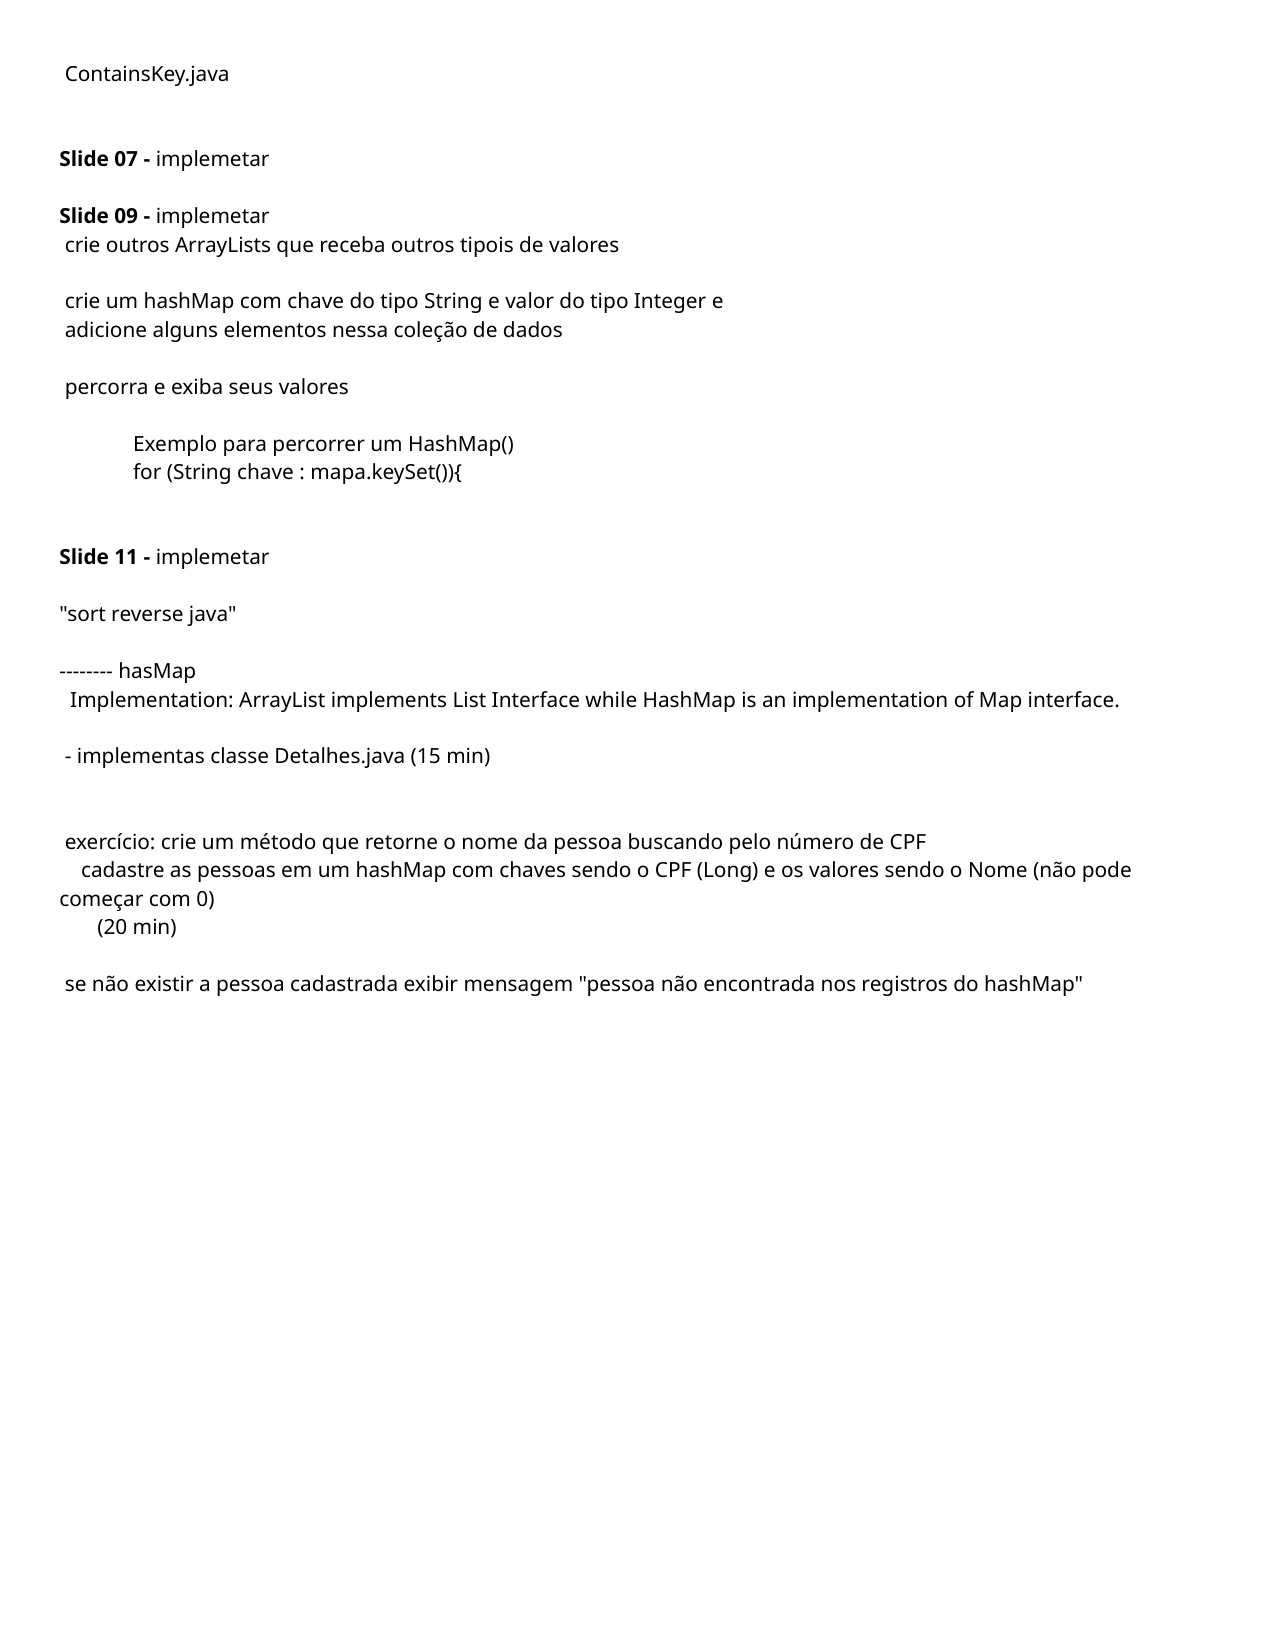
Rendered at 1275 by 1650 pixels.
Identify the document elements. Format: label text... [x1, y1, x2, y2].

text -------- hasMap [59, 656, 1216, 685]
text (20 min) [59, 912, 1216, 941]
text "sort reverse java" [59, 599, 1216, 628]
text crie outros ArrayLists que receba outros tipois de valores [59, 230, 1216, 258]
text percorra e exiba seus valores [59, 372, 1216, 400]
text crie um hashMap com chave do tipo String e valor do tipo Integer e [59, 287, 1216, 315]
text ContainsKey.java [59, 59, 1216, 87]
text Implementation: ArrayList implements List Interface while HashMap is an implementation of Map interface. [59, 685, 1216, 713]
text Slide 09 - implemetar [59, 201, 1216, 230]
text - implementas classe Detalhes.java (15 min) [59, 742, 1216, 770]
text Slide 07 - implemetar [59, 144, 1216, 173]
text cadastre as pessoas em um hashMap com chaves sendo o CPF (Long) e os valores sendo o Nome (não pode começar com 0) [59, 855, 1216, 912]
text Exemplo para percorrer um HashMap() [59, 429, 1216, 457]
text Slide 11 - implemetar [59, 542, 1216, 571]
text se não existir a pessoa cadastrada exibir mensagem "pessoa não encontrada nos registros do hashMap" [59, 969, 1216, 997]
text exercício: crie um método que retorne o nome da pessoa buscando pelo número de CPF [59, 827, 1216, 855]
text for (String chave : mapa.keySet()){ [59, 457, 1216, 486]
text adicione alguns elementos nessa coleção de dados [59, 315, 1216, 343]
